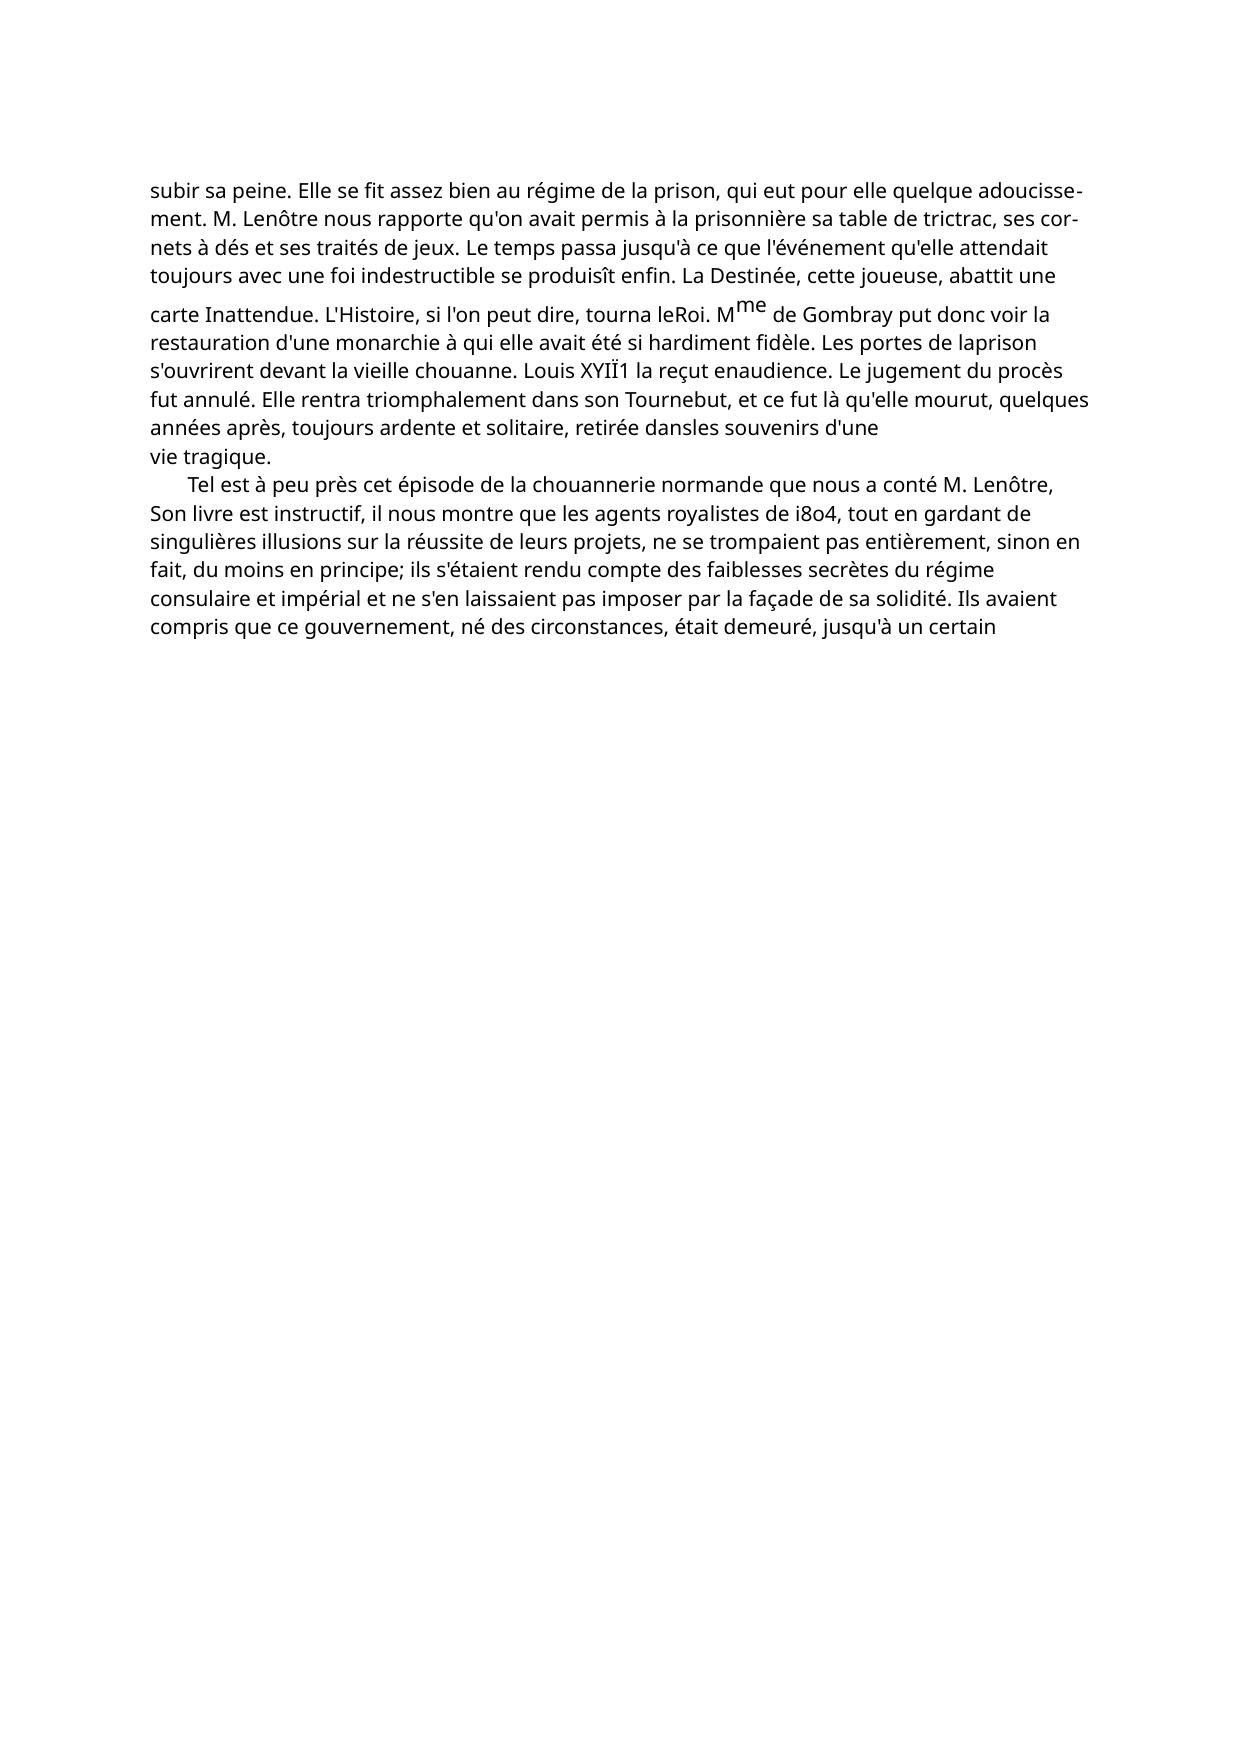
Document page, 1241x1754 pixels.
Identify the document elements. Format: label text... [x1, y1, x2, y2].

text subir sa peine. Elle se fit assez bien au régime de la prison, qui eut pour elle quelque adoucisse­ment. M. Lenôtre nous rapporte qu'on avait per­mis à la prisonnière sa table de trictrac, ses cor­nets à dés et ses traités de jeux. Le temps passa jusqu'à ce que l'événement qu'elle attendait tou­jours avec une foi indestructible se produisît enfin. La Destinée, cette joueuse, abattit une carte Inat­tendue. L'Histoire, si l'on peut dire, tourna leRoi. Mme de Gombray put donc voir la restauration d'une monarchie à qui elle avait été si hardiment fidèle. Les portes de laprison s'ouvrirent devant la vieille chouanne. Louis XYIÏ1 la reçut enaudience. Le jugement du procès fut annulé. Elle rentra triomphalement dans son Tournebut, et ce fut là qu'elle mourut, quelques années après, toujours ardente et solitaire, retirée dansles souvenirs d'une [150, 176, 1090, 442]
text Tel est à peu près cet épisode de la chouannerie normande que nous a conté M. Lenôtre, Son livre est instructif, il nous montre que les agents roya­listes de i8o4, tout en gardant de singulières illu­sions sur la réussite de leurs projets, ne se trom­paient pas entièrement, sinon en fait, du moins en principe; ils s'étaient rendu compte des faiblesses secrètes du régime consulaire et impérial et ne s'en laissaient pas imposer par la façade de sa solidité. Ils avaient compris que ce gouvernement, né des circonstances, était demeuré, jusqu'à un certain [150, 470, 1090, 641]
text vie tragique. [150, 442, 1090, 470]
